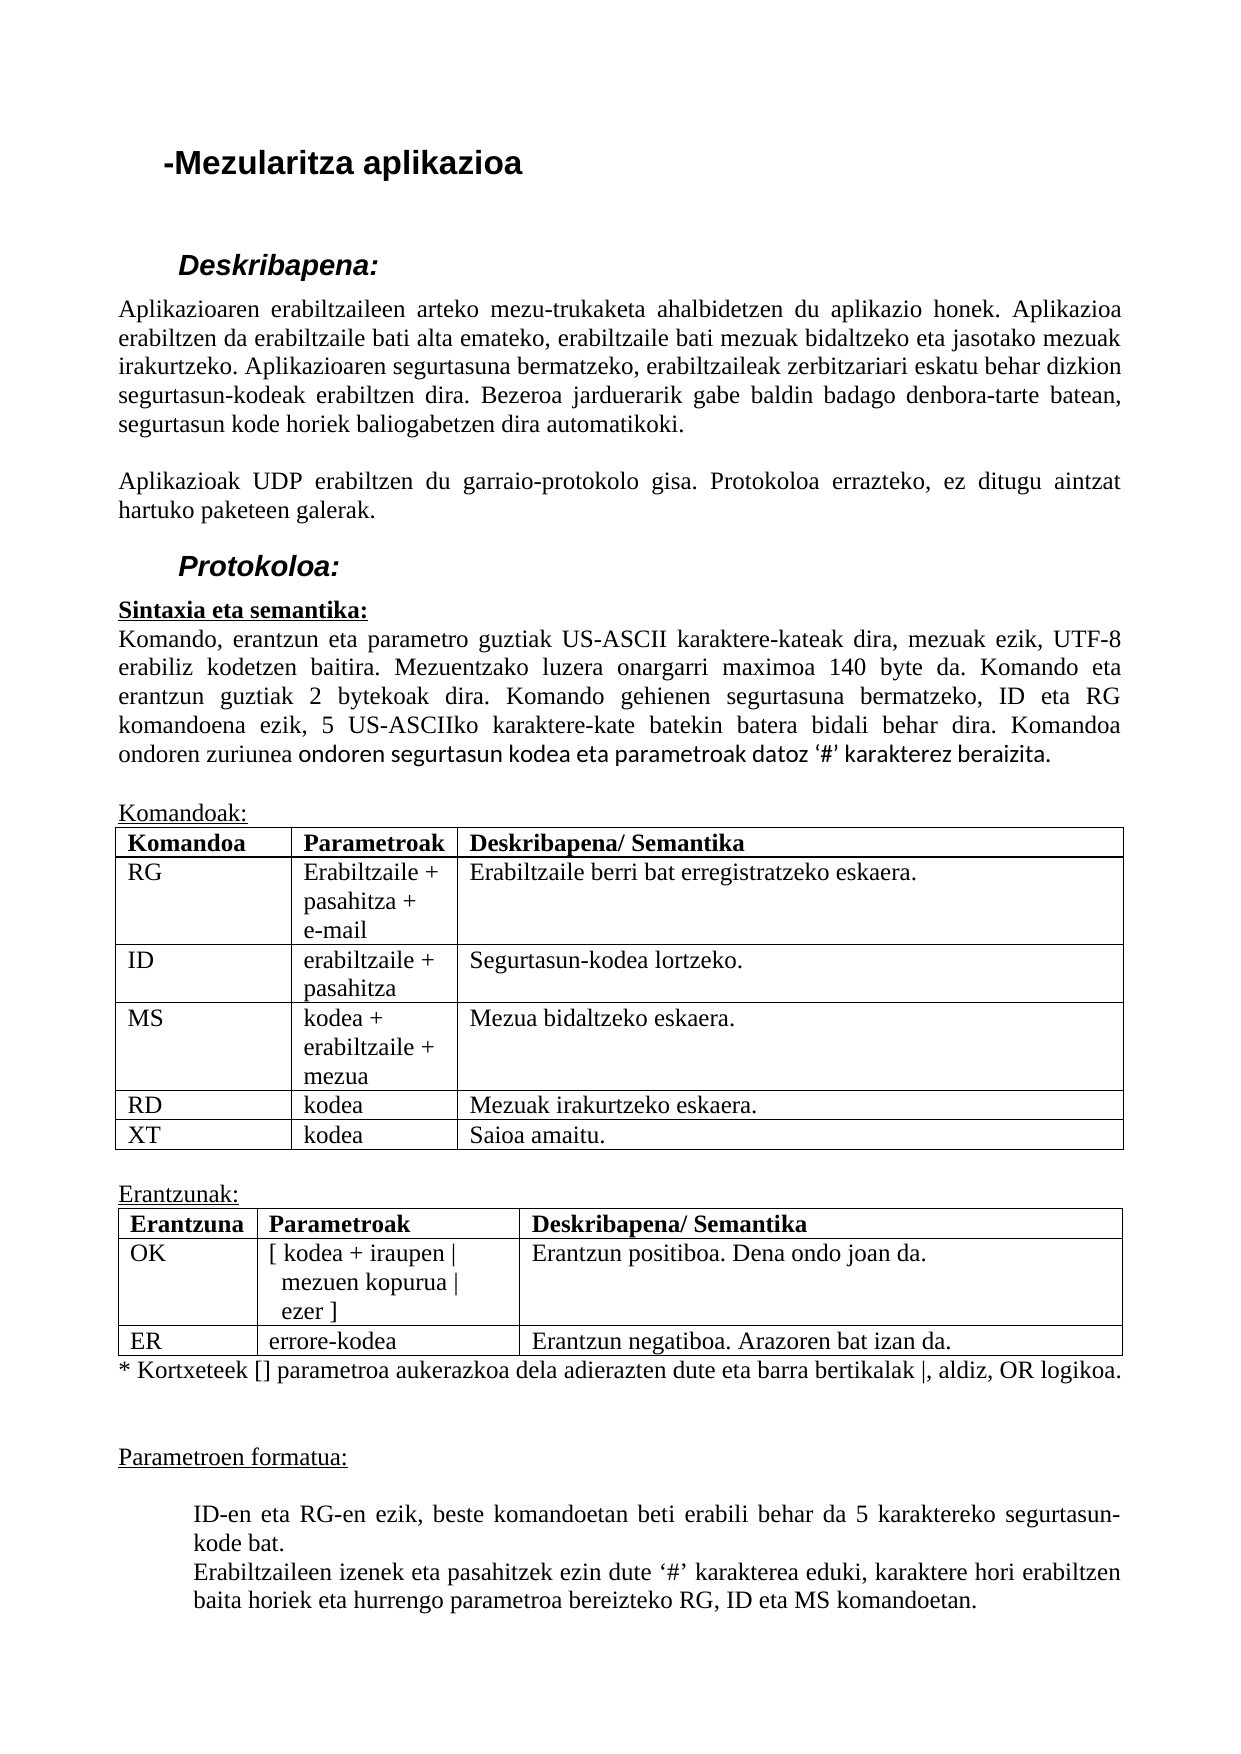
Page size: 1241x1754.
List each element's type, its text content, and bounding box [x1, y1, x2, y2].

table_cell Mezua bidaltzeko eskaera. [458, 1003, 1123, 1089]
table_header Parametroak [258, 1209, 519, 1237]
table_cell OK [119, 1239, 257, 1325]
text Aplikazioaren erabiltzaileen arteko mezu-trukaketa ahalbidetzen du aplikazio honek. Aplikazioa erabiltzen da erabiltzaile bati alta emateko, erabiltzaile bati mezuak bidaltzeko eta jasotako mezuak irakurtzeko. Aplikazioaren segurtasuna bermatzeko, erabiltzaileak zerbitzariari eskatu behar dizkion segurtasun-kodeak erabiltzen dira. Bezeroa jarduerarik gabe baldin badago denbora-tarte batean, segurtasun kode horiek baliogabetzen dira automatikoki. [118, 294, 1122, 438]
table_cell ID [116, 945, 291, 1002]
text Erantzunak: [118, 1179, 1122, 1208]
table_header Komandoa [116, 828, 291, 856]
table_cell RG [116, 858, 291, 944]
table_header Deskribapena/ Semantika [458, 828, 1123, 856]
table_cell erabiltzaile + pasahitza [292, 945, 457, 1002]
table_cell XT [116, 1120, 291, 1149]
subtitle Deskribapena: [118, 248, 1122, 281]
text Parametroen formatua: [118, 1442, 1122, 1471]
table_cell errore-kodea [258, 1326, 519, 1354]
table_cell Erabiltzaile + pasahitza + e-mail [292, 858, 457, 944]
table_cell kodea [292, 1120, 457, 1149]
list ID-en eta RG-en ezik, beste komandoetan beti erabili behar da 5 karaktereko segurtasun-kode bat. [156, 1499, 1122, 1557]
table_cell MS [116, 1003, 291, 1089]
table_cell Erantzun positiboa. Dena ondo joan da. [520, 1239, 1122, 1325]
text * Kortxeteek [] parametroa aukerazkoa dela adierazten dute eta barra bertikalak |, aldiz, OR logikoa. [118, 1356, 1122, 1384]
table_cell RD [116, 1091, 291, 1119]
text Komandoak: [118, 798, 1122, 827]
table_cell Erantzun negatiboa. Arazoren bat izan da. [520, 1326, 1122, 1354]
list Erabiltzaileen izenek eta pasahitzek ezin dute ‘#’ karakterea eduki, karaktere hori erabiltzen baita horiek eta hurrengo parametroa bereizteko RG, ID eta MS komandoetan. [156, 1557, 1122, 1614]
text Sintaxia eta semantika: [118, 595, 1122, 624]
text Komando, erantzun eta parametro guztiak US-ASCII karaktere-kateak dira, mezuak ezik, UTF-8 erabiliz kodetzen baitira. Mezuentzako luzera onargarri maximoa 140 byte da. Komando eta erantzun guztiak 2 bytekoak dira. Komando gehienen segurtasuna bermatzeko, ID eta RG komandoena ezik, 5 US-ASCIIko karaktere-kate batekin batera bidali behar dira. Komandoa ondoren zuriunea ondoren segurtasun kodea eta parametroak datoz ‘#’ karakterez beraizita. [118, 624, 1122, 769]
table_header Erantzuna [119, 1209, 257, 1237]
table_cell Saioa amaitu. [458, 1120, 1123, 1149]
table_cell Erabiltzaile berri bat erregistratzeko eskaera. [458, 858, 1123, 944]
subtitle -Mezularitza aplikazioa [118, 143, 1122, 182]
table_cell kodea [292, 1091, 457, 1119]
subtitle Protokoloa: [118, 549, 1122, 582]
table_header Deskribapena/ Semantika [520, 1209, 1122, 1237]
table_cell Segurtasun-kodea lortzeko. [458, 945, 1123, 1002]
table_cell [ kodea + iraupen | mezuen kopurua | ezer ] [258, 1239, 519, 1325]
text Aplikazioak UDP erabiltzen du garraio-protokolo gisa. Protokoloa errazteko, ez ditugu aintzat hartuko paketeen galerak. [118, 466, 1122, 524]
table_header Parametroak [292, 828, 457, 856]
table_cell Mezuak irakurtzeko eskaera. [458, 1091, 1123, 1119]
table_cell kodea + erabiltzaile + mezua [292, 1003, 457, 1089]
table_cell ER [119, 1326, 257, 1354]
